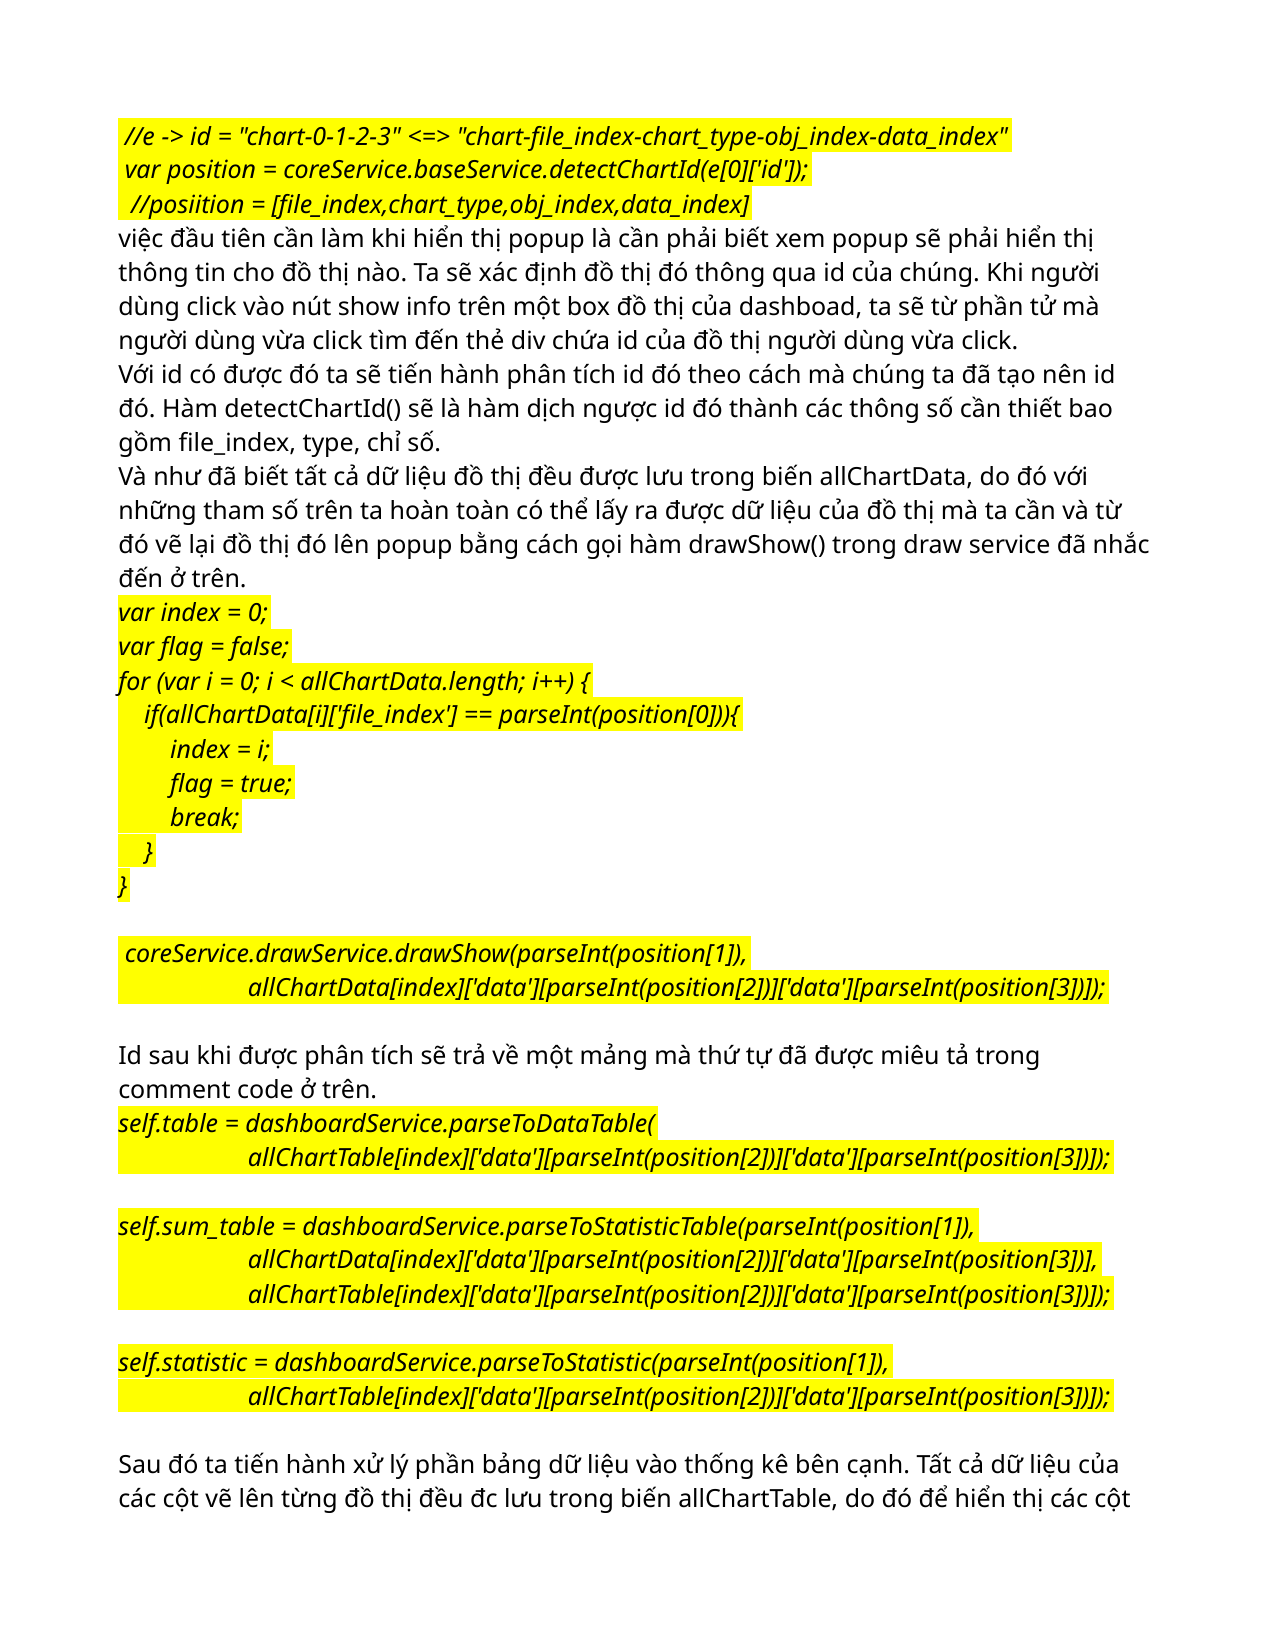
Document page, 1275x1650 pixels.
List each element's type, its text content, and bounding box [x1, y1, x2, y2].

text break; [118, 799, 1157, 833]
text Id sau khi được phân tích sẽ trả về một mảng mà thứ tự đã được miêu tả trong comment code ở trên. [118, 1038, 1157, 1106]
text var position = coreService.baseService.detectChartId(e[0]['id']); [118, 152, 1157, 186]
text } [118, 833, 1157, 867]
text allChartData[index]['data'][parseInt(position[2])]['data'][parseInt(position[3])], [118, 1242, 1157, 1276]
text flag = true; [118, 765, 1157, 799]
text } [118, 867, 1157, 902]
text allChartData[index]['data'][parseInt(position[2])]['data'][parseInt(position[3])]); [118, 970, 1157, 1004]
text Với id có được đó ta sẽ tiến hành phân tích id đó theo cách mà chúng ta đã tạo nên id đó. Hàm detectChartId() sẽ là hàm dịch ngược id đó thành các thông số cần thiết bao gồm file_index, type, chỉ số. Và như đã biết tất cả dữ liệu đồ thị đều được lưu trong biến allChartData, do đó với những tham số trên ta hoàn toàn có thể lấy ra được dữ liệu của đồ thị mà ta cần và từ đó vẽ lại đồ thị đó lên popup bằng cách gọi hàm drawShow() trong draw service đã nhắc đến ở trên. [118, 357, 1157, 595]
text //posiition = [file_index,chart_type,obj_index,data_index] [118, 186, 1157, 220]
text self.table = dashboardService.parseToDataTable( [118, 1106, 1157, 1140]
text việc đầu tiên cần làm khi hiển thị popup là cần phải biết xem popup sẽ phải hiển thị thông tin cho đồ thị nào. Ta sẽ xác định đồ thị đó thông qua id của chúng. Khi người dùng click vào nút show info trên một box đồ thị của dashboad, ta sẽ từ phần tử mà người dùng vừa click tìm đến thẻ div chứa id của đồ thị người dùng vừa click. [118, 220, 1157, 357]
text index = i; [118, 731, 1157, 765]
text Sau đó ta tiến hành xử lý phần bảng dữ liệu vào thống kê bên cạnh. Tất cả dữ liệu của các cột vẽ lên từng đồ thị đều đc lưu trong biến allChartTable, do đó để hiển thị các cột [118, 1447, 1157, 1515]
text //e -> id = "chart-0-1-2-3" <=> "chart-file_index-chart_type-obj_index-data_index" [118, 118, 1157, 152]
text self.sum_table = dashboardService.parseToStatisticTable(parseInt(position[1]), [118, 1208, 1157, 1242]
text if(allChartData[i]['file_index'] == parseInt(position[0])){ [118, 697, 1157, 731]
text var index = 0; [118, 595, 1157, 629]
text for (var i = 0; i < allChartData.length; i++) { [118, 663, 1157, 697]
text allChartTable[index]['data'][parseInt(position[2])]['data'][parseInt(position[3])]); [118, 1378, 1157, 1412]
text var flag = false; [118, 629, 1157, 663]
text coreService.drawService.drawShow(parseInt(position[1]), [118, 936, 1157, 970]
text self.statistic = dashboardService.parseToStatistic(parseInt(position[1]), [118, 1344, 1157, 1378]
text allChartTable[index]['data'][parseInt(position[2])]['data'][parseInt(position[3])]); [118, 1276, 1157, 1310]
text allChartTable[index]['data'][parseInt(position[2])]['data'][parseInt(position[3])]); [118, 1140, 1157, 1174]
